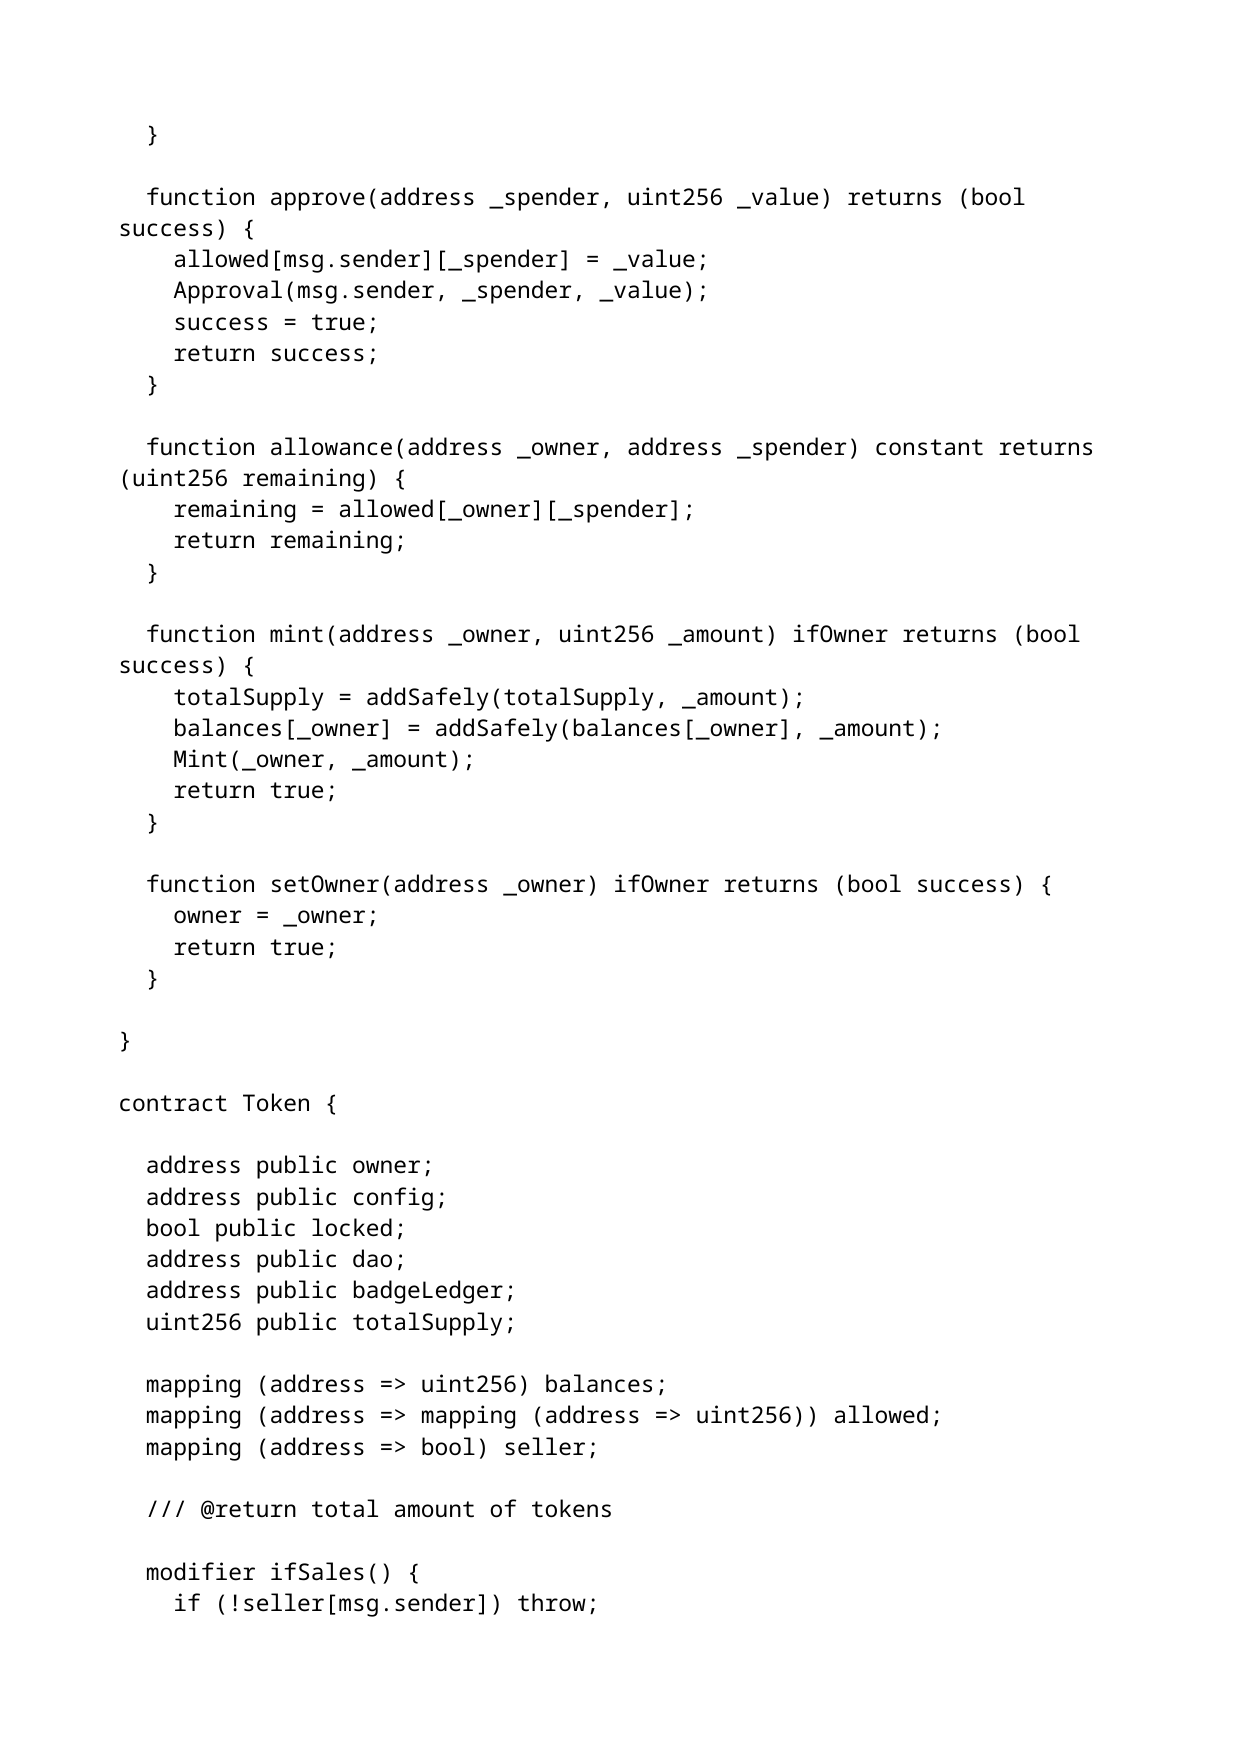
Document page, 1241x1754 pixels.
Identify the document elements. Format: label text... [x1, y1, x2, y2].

text } [118, 806, 1122, 837]
text mapping (address => mapping (address => uint256)) allowed; [118, 1399, 1122, 1431]
text } [118, 962, 1122, 993]
text Approval(msg.sender, _spender, _value); [118, 274, 1122, 306]
text mapping (address => bool) seller; [118, 1431, 1122, 1462]
text modifier ifSales() { [118, 1556, 1122, 1587]
text /// @return total amount of tokens [118, 1493, 1122, 1524]
text address public dao; [118, 1243, 1122, 1274]
text remaining = allowed[_owner][_spender]; [118, 493, 1122, 524]
text function mint(address _owner, uint256 _amount) ifOwner returns (bool success) { [118, 618, 1122, 681]
text success = true; [118, 306, 1122, 337]
text } [118, 118, 1122, 149]
text address public config; [118, 1181, 1122, 1212]
text } [118, 556, 1122, 587]
text return success; [118, 337, 1122, 368]
text balances[_owner] = addSafely(balances[_owner], _amount); [118, 712, 1122, 743]
text return true; [118, 774, 1122, 806]
text address public owner; [118, 1149, 1122, 1181]
text uint256 public totalSupply; [118, 1306, 1122, 1337]
text return true; [118, 931, 1122, 962]
text function approve(address _spender, uint256 _value) returns (bool success) { [118, 181, 1122, 243]
text Mint(_owner, _amount); [118, 743, 1122, 774]
text } [118, 1024, 1122, 1056]
text bool public locked; [118, 1212, 1122, 1243]
text function setOwner(address _owner) ifOwner returns (bool success) { [118, 868, 1122, 899]
text totalSupply = addSafely(totalSupply, _amount); [118, 681, 1122, 712]
text if (!seller[msg.sender]) throw; [118, 1587, 1122, 1618]
text } [118, 368, 1122, 399]
text mapping (address => uint256) balances; [118, 1368, 1122, 1399]
text address public badgeLedger; [118, 1274, 1122, 1306]
text owner = _owner; [118, 899, 1122, 931]
text contract Token { [118, 1087, 1122, 1118]
text function allowance(address _owner, address _spender) constant returns (uint256 remaining) { [118, 431, 1122, 493]
text allowed[msg.sender][_spender] = _value; [118, 243, 1122, 274]
text return remaining; [118, 524, 1122, 556]
